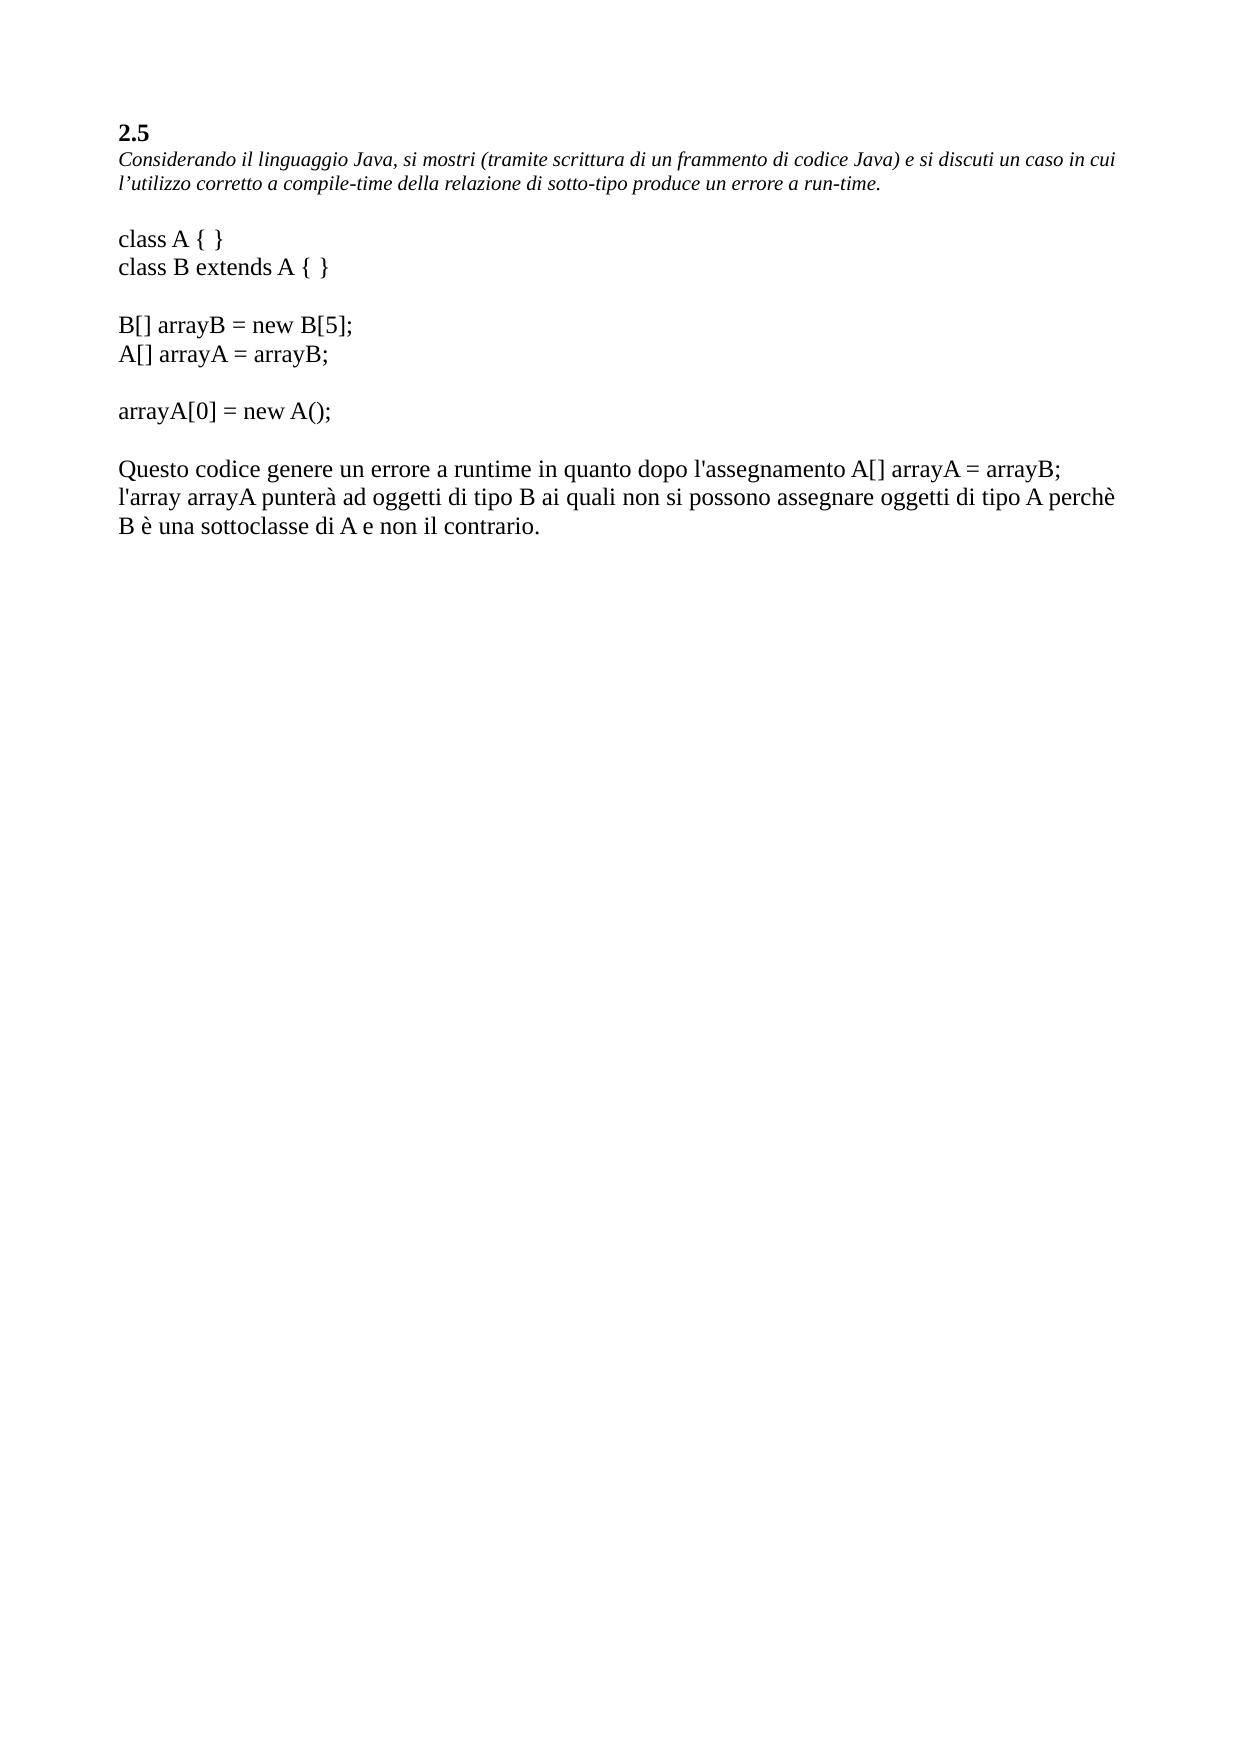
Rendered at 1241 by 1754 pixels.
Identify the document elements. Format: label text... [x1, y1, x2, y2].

text arrayA[0] = new A(); [118, 396, 1122, 425]
text Questo codice genere un errore a runtime in quanto dopo l'assegnamento A[] arrayA = arrayB; l'array arrayA punterà ad oggetti di tipo B ai quali non si possono assegnare oggetti di tipo A perchè B è una sottoclasse di A e non il contrario. [118, 454, 1122, 540]
text class A { } [118, 224, 1122, 252]
text A[] arrayA = arrayB; [118, 339, 1122, 367]
text 2.5 Considerando il linguaggio Java, si mostri (tramite scrittura di un frammento di codice Java) e si discuti un caso in cui l’utilizzo corretto a compile‐time della relazione di sotto‐tipo produce un errore a run‐time. [118, 118, 1122, 224]
text class B extends A { } [118, 252, 1122, 281]
text B[] arrayB = new B[5]; [118, 310, 1122, 339]
